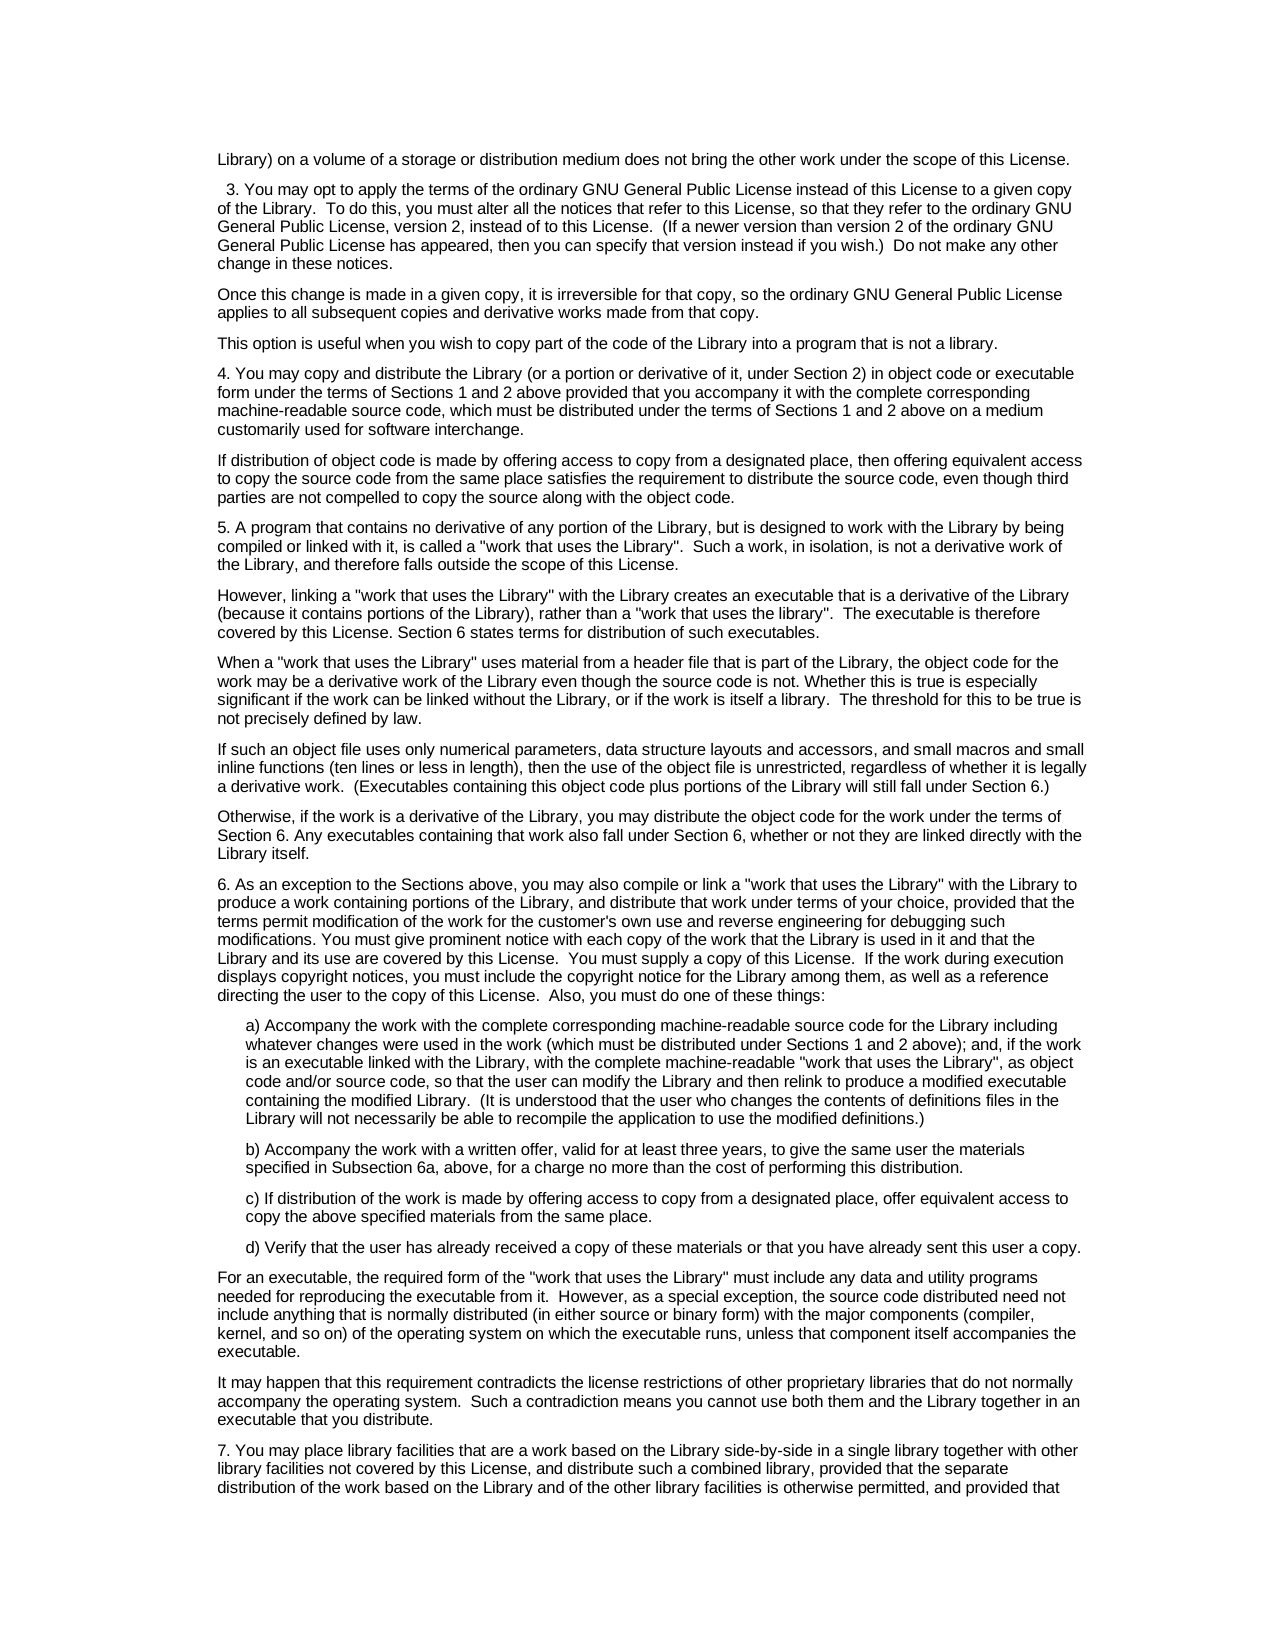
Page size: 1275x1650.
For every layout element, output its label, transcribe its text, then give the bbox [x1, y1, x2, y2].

text d) Verify that the user has already received a copy of these materials or that you have already sent this user a copy. [245, 1238, 1087, 1257]
text a) Accompany the work with the complete corresponding machine-readable source code for the Library including whatever changes were used in the work (which must be distributed under Sections 1 and 2 above); and, if the work is an executable linked with the Library, with the complete machine-readable "work that uses the Library", as object code and/or source code, so that the user can modify the Library and then relink to produce a modified executable containing the modified Library. (It is understood that the user who changes the contents of definitions files in the Library will not necessarily be able to recompile the application to use the modified definitions.) [245, 1017, 1087, 1128]
text Once this change is made in a given copy, it is irreversible for that copy, so the ordinary GNU General Public License applies to all subsequent copies and derivative works made from that copy. [217, 285, 1087, 322]
text b) Accompany the work with a written offer, valid for at least three years, to give the same user the materials specified in Subsection 6a, above, for a charge no more than the cost of performing this distribution. [245, 1140, 1087, 1177]
text It may happen that this requirement contradicts the license restrictions of other proprietary libraries that do not normally accompany the operating system. Such a contradiction means you cannot use both them and the Library together in an executable that you distribute. [217, 1373, 1087, 1429]
text 4. You may copy and distribute the Library (or a portion or derivative of it, under Section 2) in object code or executable form under the terms of Sections 1 and 2 above provided that you accompany it with the complete corresponding machine-readable source code, which must be distributed under the terms of Sections 1 and 2 above on a medium customarily used for software interchange. [217, 365, 1087, 439]
text Library) on a volume of a storage or distribution medium does not bring the other work under the scope of this License. [217, 150, 1087, 168]
text c) If distribution of the work is made by offering access to copy from a designated place, offer equivalent access to copy the above specified materials from the same place. [245, 1189, 1087, 1226]
text For an executable, the required form of the "work that uses the Library" must include any data and utility programs needed for reproducing the executable from it. However, as a special exception, the source code distributed need not include anything that is normally distributed (in either source or binary form) with the major components (compiler, kernel, and so on) of the operating system on which the executable runs, unless that component itself accompanies the executable. [217, 1269, 1087, 1361]
text 5. A program that contains no derivative of any portion of the Library, but is designed to work with the Library by being compiled or linked with it, is called a "work that uses the Library". Such a work, in isolation, is not a derivative work of the Library, and therefore falls outside the scope of this License. [217, 518, 1087, 574]
text 6. As an exception to the Sections above, you may also compile or link a "work that uses the Library" with the Library to produce a work containing portions of the Library, and distribute that work under terms of your choice, provided that the terms permit modification of the work for the customer's own use and reverse engineering for debugging such modifications. You must give prominent notice with each copy of the work that the Library is used in it and that the Library and its use are covered by this License. You must supply a copy of this License. If the work during execution displays copyright notices, you must include the copyright notice for the Library among them, as well as a reference directing the user to the copy of this License. Also, you must do one of these things: [217, 875, 1087, 1005]
text However, linking a "work that uses the Library" with the Library creates an executable that is a derivative of the Library (because it contains portions of the Library), rather than a "work that uses the library". The executable is therefore covered by this License. Section 6 states terms for distribution of such executables. [217, 586, 1087, 642]
text Otherwise, if the work is a derivative of the Library, you may distribute the object code for the work under the terms of Section 6. Any executables containing that work also fall under Section 6, whether or not they are linked directly with the Library itself. [217, 807, 1087, 863]
text When a "work that uses the Library" uses material from a header file that is part of the Library, the object code for the work may be a derivative work of the Library even though the source code is not. Whether this is true is especially significant if the work can be linked without the Library, or if the work is itself a library. The threshold for this to be true is not precisely defined by law. [217, 654, 1087, 728]
text 3. You may opt to apply the terms of the ordinary GNU General Public License instead of this License to a given copy of the Library. To do this, you must alter all the notices that refer to this License, so that they refer to the ordinary GNU General Public License, version 2, instead of to this License. (If a newer version than version 2 of the ordinary GNU General Public License has appeared, then you can specify that version instead if you wish.) Do not make any other change in these notices. [217, 181, 1087, 273]
text 7. You may place library facilities that are a work based on the Library side-by-side in a single library together with other library facilities not covered by this License, and distribute such a combined library, provided that the separate distribution of the work based on the Library and of the other library facilities is otherwise permitted, and provided that [217, 1441, 1087, 1497]
text If such an object file uses only numerical parameters, data structure layouts and accessors, and small macros and small inline functions (ten lines or less in length), then the use of the object file is unrestricted, regardless of whether it is legally a derivative work. (Executables containing this object code plus portions of the Library will still fall under Section 6.) [217, 740, 1087, 796]
text This option is useful when you wish to copy part of the code of the Library into a program that is not a library. [217, 334, 1087, 353]
text If distribution of object code is made by offering access to copy from a designated place, then offering equivalent access to copy the source code from the same place satisfies the requirement to distribute the source code, even though third parties are not compelled to copy the source along with the object code. [217, 451, 1087, 507]
